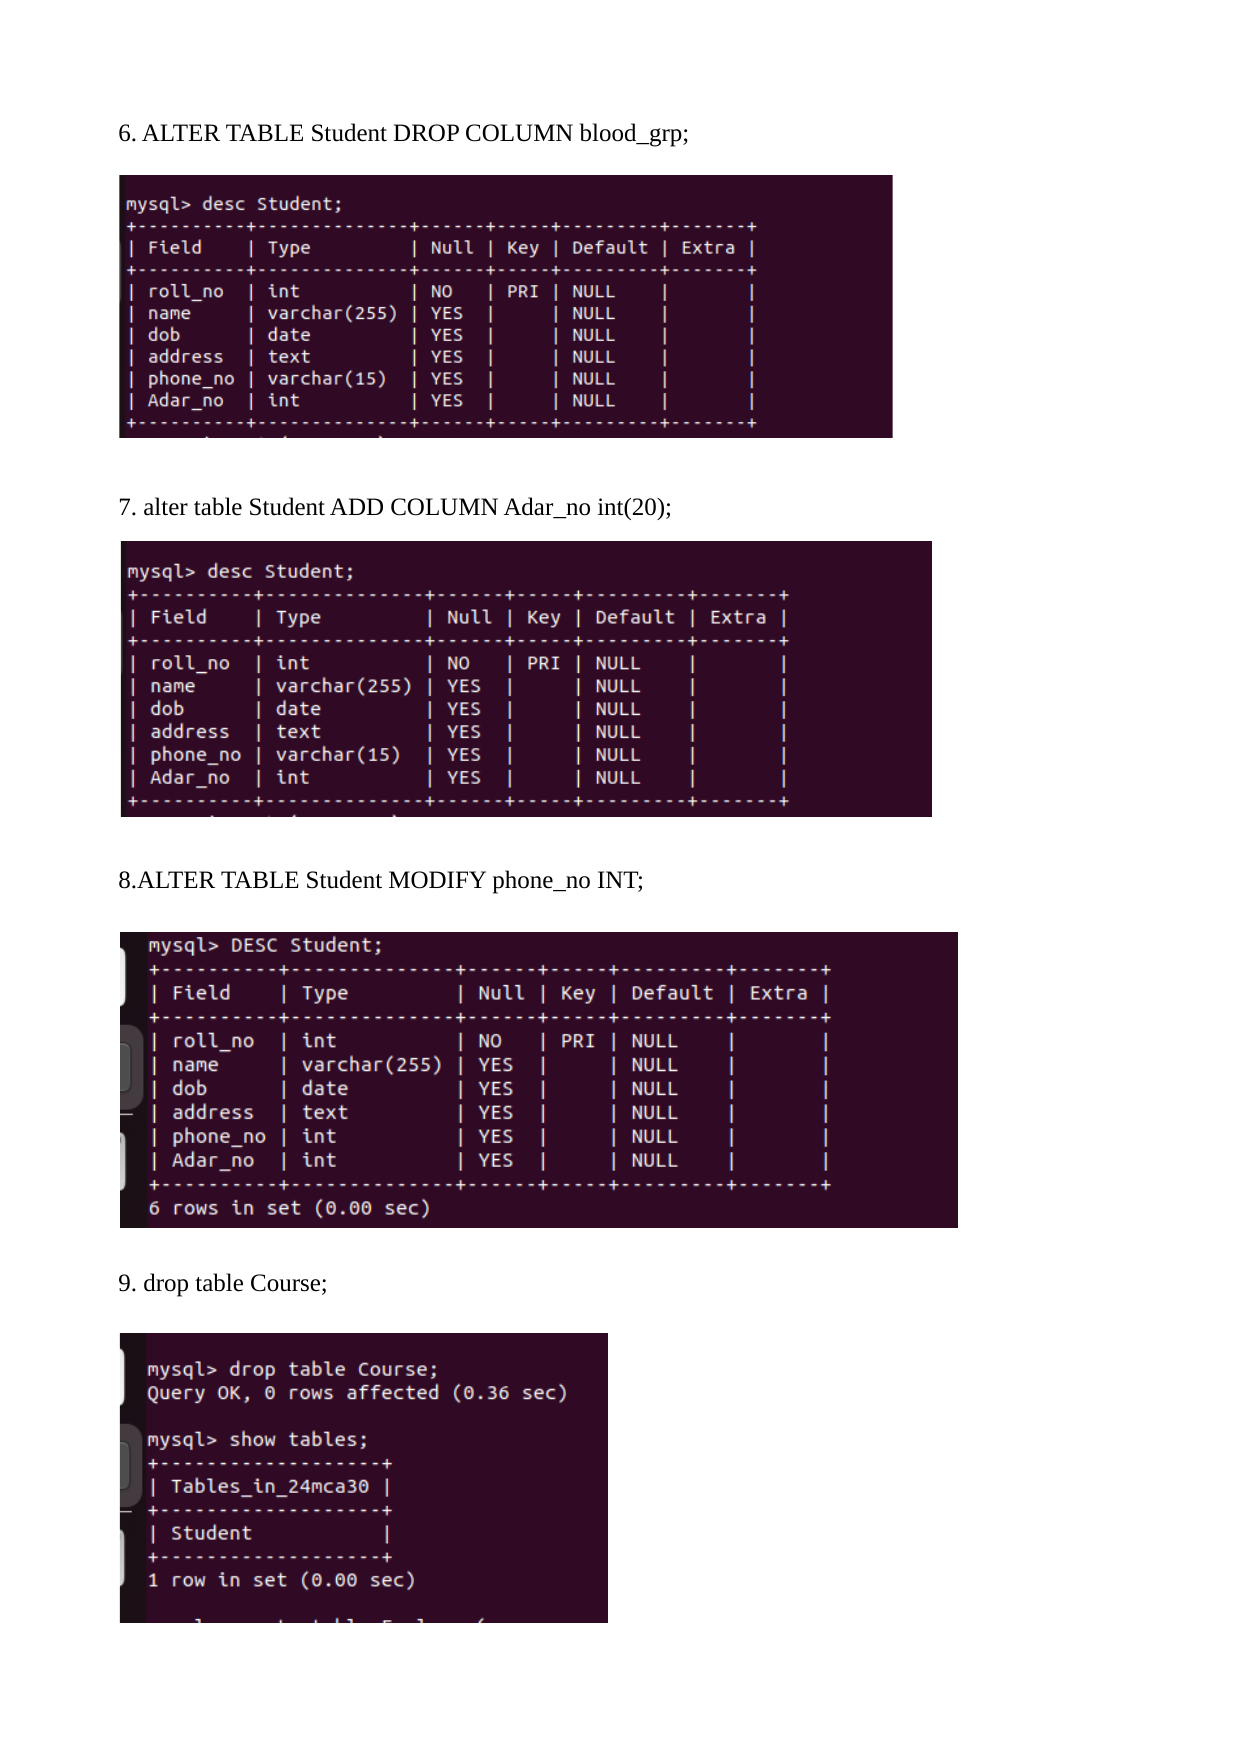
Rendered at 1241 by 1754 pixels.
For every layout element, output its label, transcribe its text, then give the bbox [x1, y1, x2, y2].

picture [119, 175, 893, 438]
text 9. drop table Course; [118, 1268, 1122, 1297]
picture [120, 541, 932, 817]
text 8.ALTER TABLE Student MODIFY phone_no INT; [118, 866, 1122, 894]
text 6. ALTER TABLE Student DROP COLUMN blood_grp; [118, 118, 1122, 147]
picture [119, 1333, 608, 1623]
picture [120, 932, 958, 1228]
text 7. alter table Student ADD COLUMN Adar_no int(20); [118, 492, 1122, 521]
